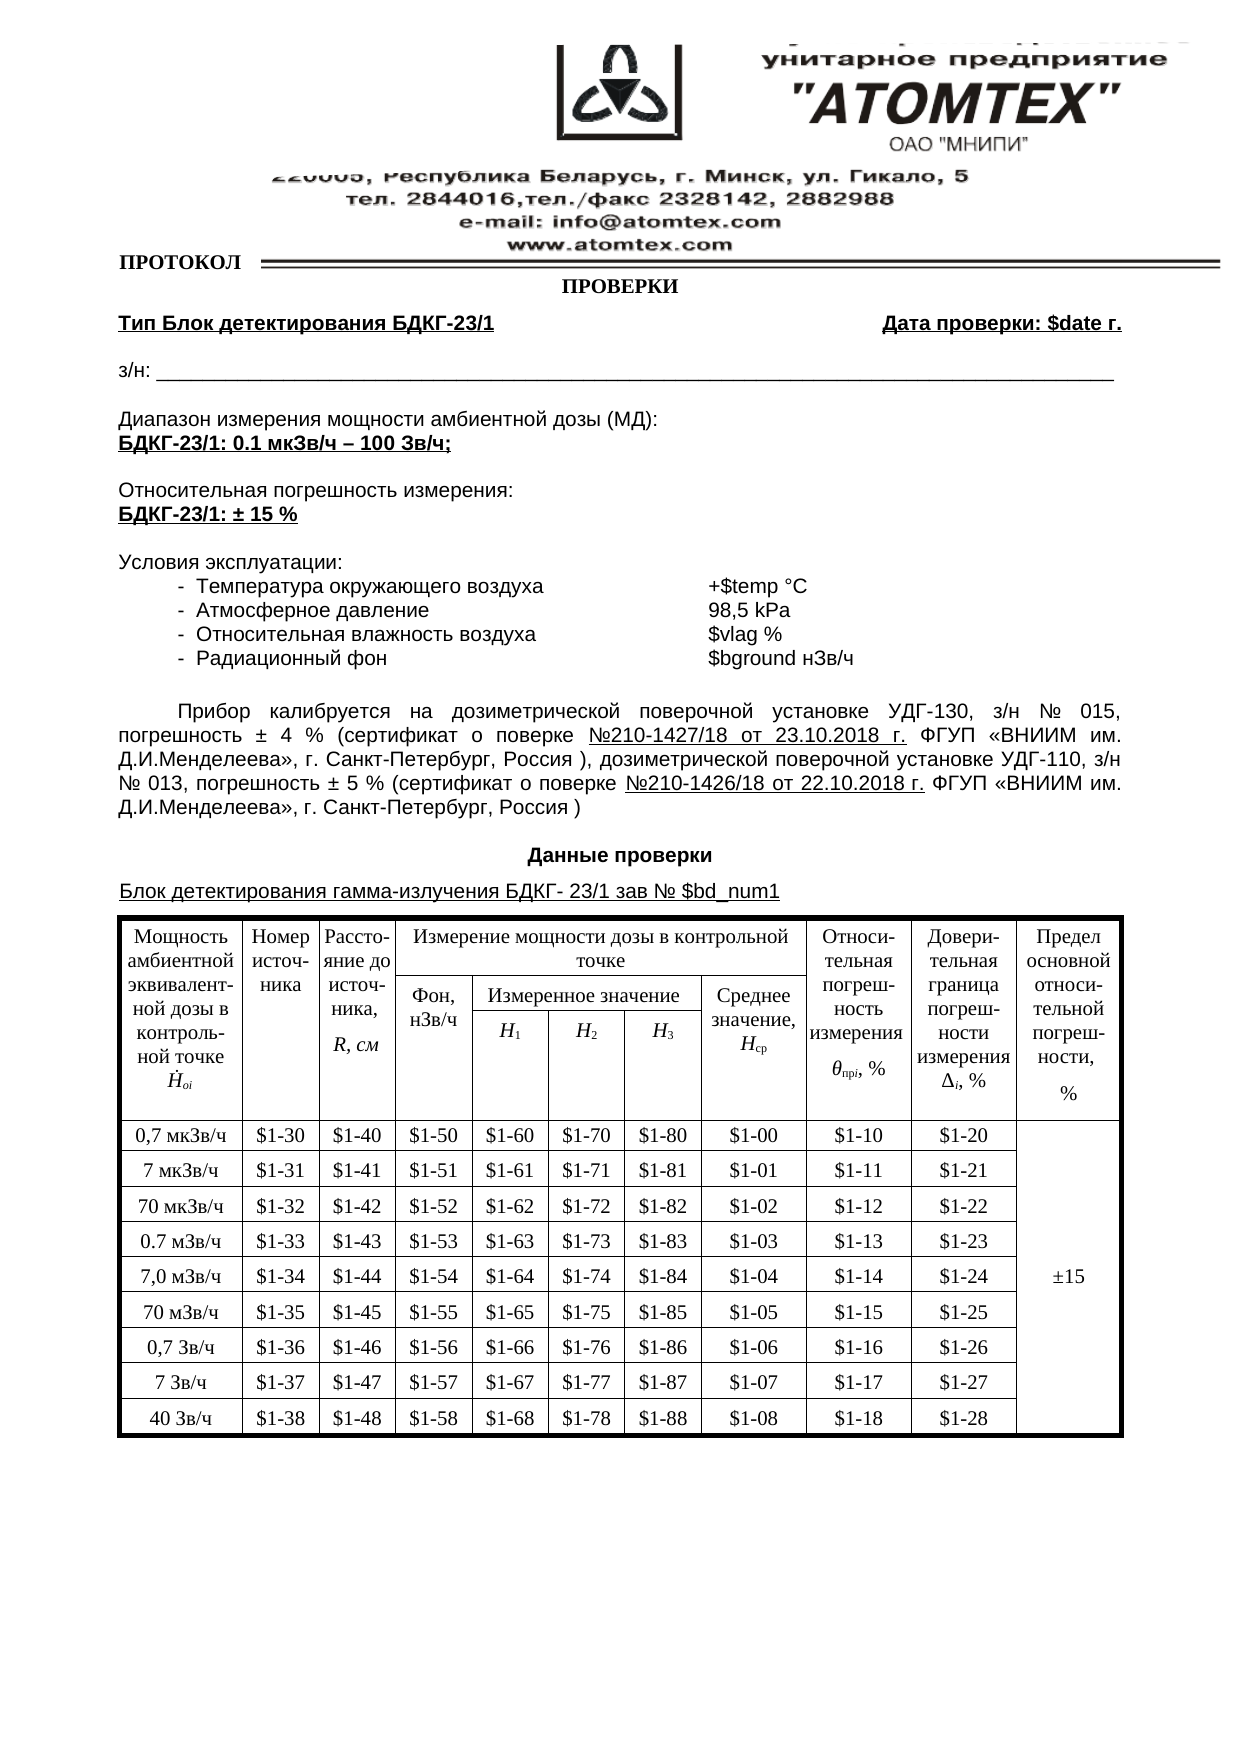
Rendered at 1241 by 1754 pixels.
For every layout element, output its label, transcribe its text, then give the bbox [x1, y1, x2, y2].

table_cell $1-16 [807, 1328, 911, 1362]
table_cell 0,7 Зв/ч [122, 1328, 242, 1362]
table_cell $1-81 [625, 1151, 701, 1186]
table_cell $1-24 [912, 1257, 1016, 1291]
table_cell $1-58 [396, 1399, 472, 1433]
table_cell Мощность амбиентной эквивалент-ной дозы в контроль-ной точке Ḣoi [122, 921, 242, 1120]
table_cell H2 [549, 1011, 624, 1120]
table_cell $1-17 [807, 1363, 911, 1397]
table_cell $1-11 [807, 1151, 911, 1186]
table_cell ±15 [1017, 1121, 1119, 1433]
table_cell 40 Зв/ч [122, 1399, 242, 1433]
table_cell $1-88 [625, 1399, 701, 1433]
table_cell $1-40 [320, 1121, 395, 1150]
table_cell 7,0 мЗв/ч [122, 1257, 242, 1291]
table_cell $1-75 [549, 1292, 624, 1327]
table_cell $1-08 [702, 1399, 806, 1433]
table_cell 7 Зв/ч [122, 1363, 242, 1397]
table_cell $1-45 [320, 1292, 395, 1327]
table_cell $1-04 [702, 1257, 806, 1291]
text Прибор калибруется на дозиметрической поверочной установке УДГ-130, з/н № 015, погрешность ± 4 % (сертификат о поверке №210-1427/18 от 23.10.2018 г. ФГУП «ВНИИМ им. Д.И.Менделеева», г. Санкт-Петербург, Россия ), дозиметрической поверочной установке УДГ-110, з/н № 013, погрешность ± 5 % (сертификат о поверке №210-1426/18 от 22.10.2018 г. ФГУП «ВНИИМ им. Д.И.Менделеева», г. Санкт-Петербург, Россия ) [118, 699, 1122, 818]
table_cell $1-01 [702, 1151, 806, 1186]
table_cell $1-66 [473, 1328, 548, 1362]
table_cell $1-50 [396, 1121, 472, 1150]
table_cell $1-20 [912, 1121, 1016, 1150]
table_cell 0,7 мкЗв/ч [122, 1121, 242, 1150]
table_cell $1-37 [243, 1363, 319, 1397]
table_cell $1-05 [702, 1292, 806, 1327]
table_cell $1-28 [912, 1399, 1016, 1433]
table_cell $1-70 [549, 1121, 624, 1150]
table_cell $1-67 [473, 1363, 548, 1397]
table_cell $1-23 [912, 1222, 1016, 1256]
table_cell Измерение мощности дозы в контрольной точке [396, 921, 806, 975]
table_cell $1-31 [243, 1151, 319, 1186]
text - Температура окружающего воздуха +$temp °C [177, 574, 1122, 598]
table_cell $1-57 [396, 1363, 472, 1397]
table_cell $1-62 [473, 1187, 548, 1221]
table_cell $1-83 [625, 1222, 701, 1256]
table_cell $1-25 [912, 1292, 1016, 1327]
table_cell $1-84 [625, 1257, 701, 1291]
text ПРОТОКОЛ ПРОВЕРКИ [118, 250, 1122, 298]
text Относительная погрешность измерения: [118, 478, 1122, 502]
table_cell $1-41 [320, 1151, 395, 1186]
table_cell Измеренное значение [473, 976, 701, 1010]
table_cell $1-53 [396, 1222, 472, 1256]
table_cell $1-85 [625, 1292, 701, 1327]
table_cell $1-02 [702, 1187, 806, 1221]
text Тип Блок детектирования БДКГ-23/1 Дата проверки: $date г. [118, 310, 1122, 334]
table_cell $1-44 [320, 1257, 395, 1291]
text Данные проверки [118, 842, 1122, 866]
table_cell $1-73 [549, 1222, 624, 1256]
table_cell H3 [625, 1011, 701, 1120]
table_cell $1-15 [807, 1292, 911, 1327]
table_cell $1-38 [243, 1399, 319, 1433]
table_cell $1-18 [807, 1399, 911, 1433]
table_cell $1-34 [243, 1257, 319, 1291]
table_cell $1-71 [549, 1151, 624, 1186]
table_cell $1-07 [702, 1363, 806, 1397]
text БДКГ-23/1: ± 15 % [118, 502, 1122, 526]
text Условия эксплуатации: [118, 550, 1122, 574]
table_cell $1-10 [807, 1121, 911, 1150]
table_cell $1-72 [549, 1187, 624, 1221]
table_cell $1-51 [396, 1151, 472, 1186]
table_cell $1-32 [243, 1187, 319, 1221]
table_cell $1-77 [549, 1363, 624, 1397]
table_cell $1-56 [396, 1328, 472, 1362]
table_cell 70 мЗв/ч [122, 1292, 242, 1327]
table_cell Рассто-яние до источ-ника, R, см [320, 921, 395, 1120]
text Диапазон измерения мощности амбиентной дозы (МД): [118, 406, 1122, 430]
table_cell $1-55 [396, 1292, 472, 1327]
table_cell Фон, нЗв/ч [396, 976, 472, 1120]
table_cell Относи-тельная погреш-ность измерения θпрi, % [807, 921, 911, 1120]
table_cell $1-63 [473, 1222, 548, 1256]
table_cell Номер источ-ника [243, 921, 319, 1120]
table_cell $1-82 [625, 1187, 701, 1221]
table_cell Предел основной относи-тельной погреш-ности, % [1017, 921, 1119, 1120]
text з/н: [118, 358, 1122, 382]
table_cell $1-21 [912, 1151, 1016, 1186]
table_cell $1-64 [473, 1257, 548, 1291]
table_cell $1-48 [320, 1399, 395, 1433]
table_cell $1-36 [243, 1328, 319, 1362]
table_cell $1-78 [549, 1399, 624, 1433]
table_cell 0.7 мЗв/ч [122, 1222, 242, 1256]
text - Радиационный фон $bground нЗв/ч [177, 646, 1122, 670]
table_header Блок детектирования гамма-излучения БДКГ- 23/1 зав № $bd_num1 [119, 866, 1121, 915]
text - Относительная влажность воздуха $vlag % [177, 622, 1122, 646]
text БДКГ-23/1: 0.1 мкЗв/ч – 100 Зв/ч; [118, 430, 1122, 454]
table_cell $1-65 [473, 1292, 548, 1327]
table_cell $1-30 [243, 1121, 319, 1150]
table_cell $1-42 [320, 1187, 395, 1221]
table_cell $1-13 [807, 1222, 911, 1256]
table_cell $1-47 [320, 1363, 395, 1397]
table_cell $1-76 [549, 1328, 624, 1362]
table_cell $1-52 [396, 1187, 472, 1221]
table_cell 70 мкЗв/ч [122, 1187, 242, 1221]
table_cell $1-61 [473, 1151, 548, 1186]
table_cell $1-26 [912, 1328, 1016, 1362]
table_cell $1-35 [243, 1292, 319, 1327]
table_cell $1-06 [702, 1328, 806, 1362]
table_cell $1-54 [396, 1257, 472, 1291]
table_cell $1-86 [625, 1328, 701, 1362]
table_cell $1-46 [320, 1328, 395, 1362]
table_cell Среднее значение, Hср [702, 976, 806, 1120]
table_cell $1-12 [807, 1187, 911, 1221]
table_cell 7 мкЗв/ч [122, 1151, 242, 1186]
table_cell Довери-тельная граница погреш-ности измерения Δi, % [912, 921, 1016, 1120]
table_cell $1-87 [625, 1363, 701, 1397]
table_cell $1-03 [702, 1222, 806, 1256]
table_cell $1-27 [912, 1363, 1016, 1397]
table_cell $1-68 [473, 1399, 548, 1433]
table_cell $1-60 [473, 1121, 548, 1150]
table_cell $1-74 [549, 1257, 624, 1291]
table_cell $1-33 [243, 1222, 319, 1256]
table_cell $1-22 [912, 1187, 1016, 1221]
table_cell $1-43 [320, 1222, 395, 1256]
table_cell H1 [473, 1011, 548, 1120]
text - Атмосферное давление 98,5 kPa [177, 598, 1122, 622]
table_cell $1-80 [625, 1121, 701, 1150]
table_cell $1-00 [702, 1121, 806, 1150]
table_cell $1-14 [807, 1257, 911, 1291]
